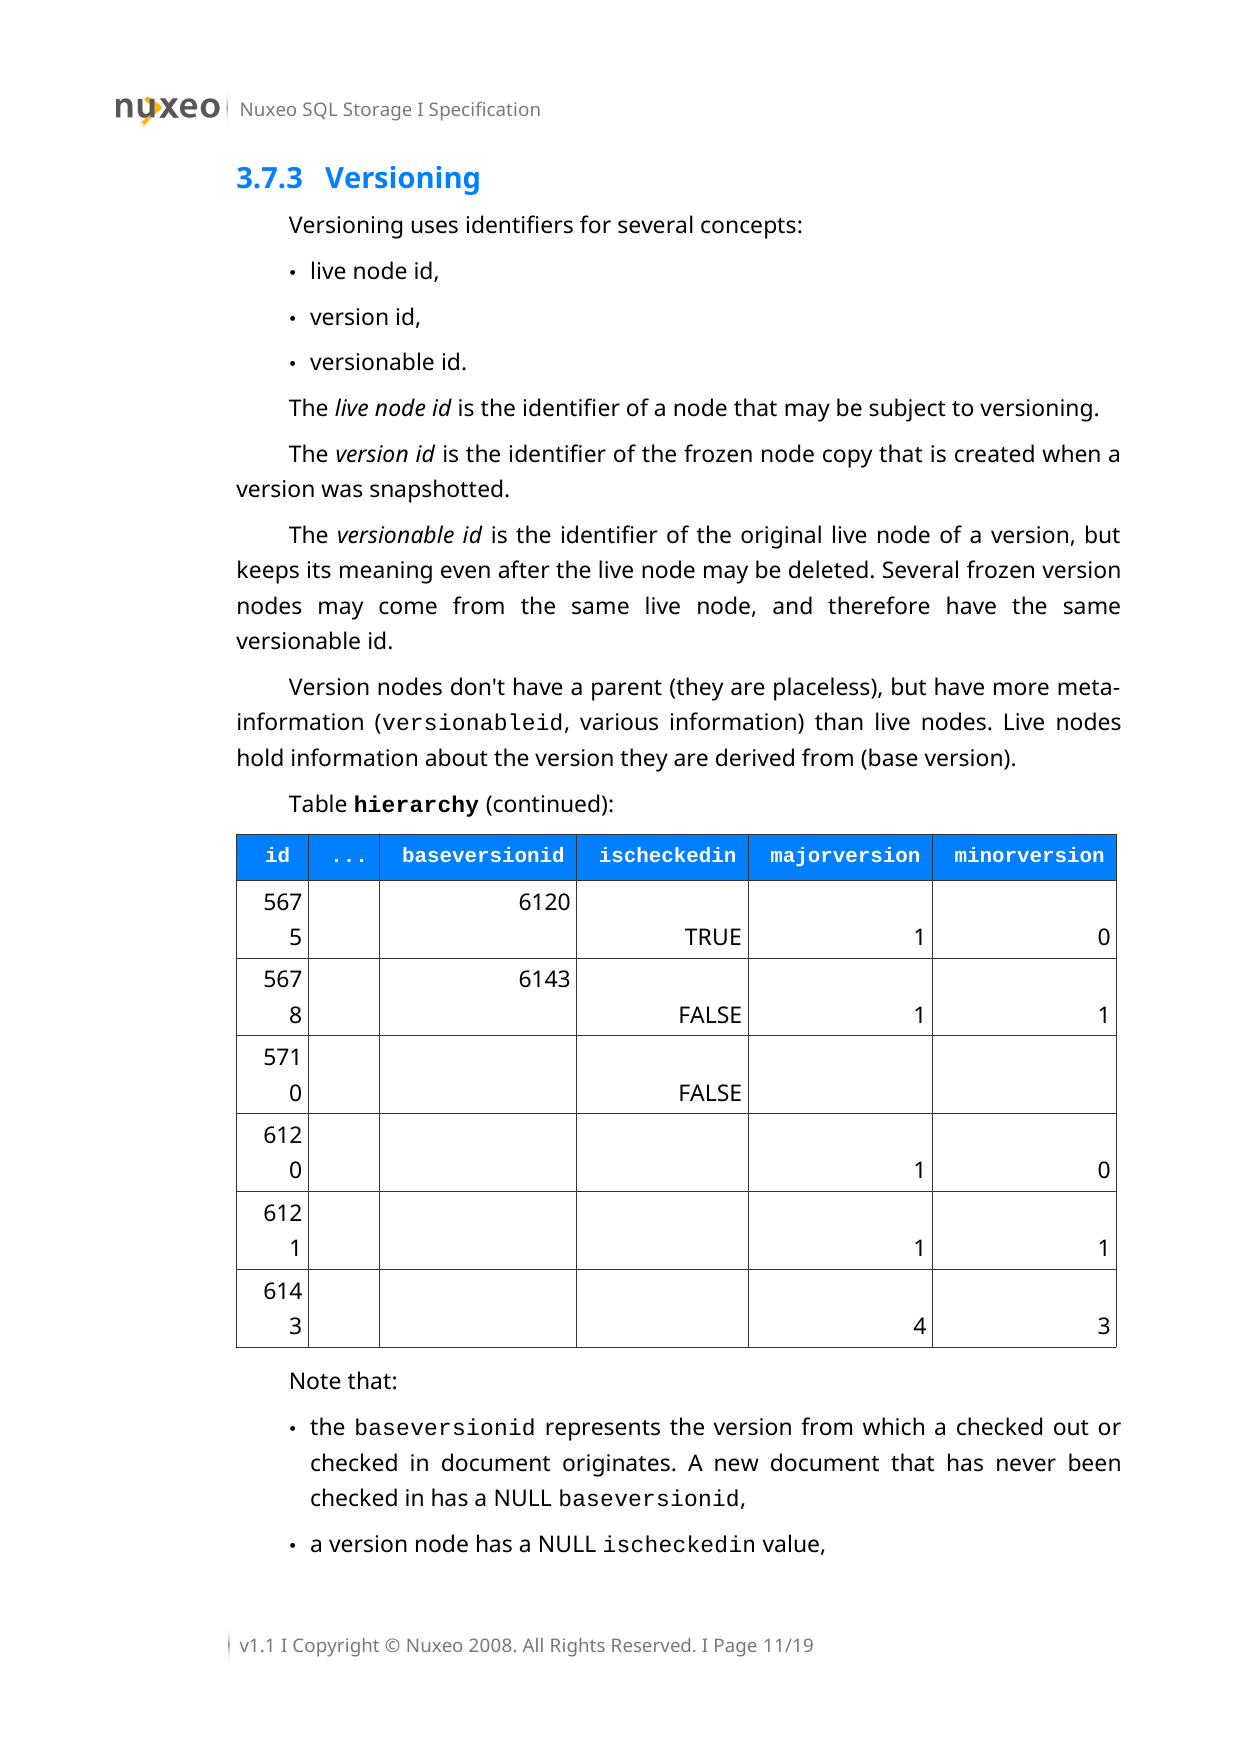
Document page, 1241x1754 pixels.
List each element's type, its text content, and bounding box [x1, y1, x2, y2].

text Table hierarchy (continued): [236, 788, 1122, 819]
table_cell 1 [749, 1192, 932, 1269]
table_header ... [309, 835, 379, 880]
table_cell 5675 [237, 881, 308, 958]
table_header ischeckedin [577, 835, 748, 880]
text Version nodes don't have a parent (they are placeless), but have more meta-information (versionableid, various information) than live nodes. Live nodes hold information about the version they are derived from (base version). [236, 671, 1122, 773]
table_cell 5678 [237, 959, 308, 1035]
subtitle Versioning [236, 158, 1122, 197]
table_header majorversion [749, 835, 932, 880]
list versionable id. [289, 346, 1122, 377]
table_cell 0 [933, 881, 1116, 958]
text The versionable id is the identifier of the original live node of a version, but keeps its meaning even after the live node may be deleted. Several frozen version nodes may come from the same live node, and therefore have the same versionable id. [236, 519, 1122, 656]
table_cell 5710 [237, 1036, 308, 1113]
table_cell [380, 1036, 576, 1113]
table_cell [380, 1192, 576, 1269]
table_cell TRUE [577, 881, 748, 958]
table_cell [933, 1036, 1116, 1113]
table_header baseversionid [380, 835, 576, 880]
table_cell 6120 [380, 881, 576, 958]
title Note that: [236, 1365, 1122, 1396]
picture [116, 88, 228, 128]
table_cell 4 [749, 1270, 932, 1347]
table_cell FALSE [577, 1036, 748, 1113]
list the baseversionid represents the version from which a checked out or checked in document originates. A new document that has never been checked in has a NULL baseversionid, [289, 1411, 1122, 1513]
table_cell 1 [749, 959, 932, 1035]
table_cell [380, 1270, 576, 1347]
list version id, [289, 301, 1122, 332]
table_cell [380, 1114, 576, 1191]
list a version node has a NULL ischeckedin value, [289, 1528, 1122, 1560]
table_cell [577, 1270, 748, 1347]
table_cell [309, 1270, 379, 1347]
text The version id is the identifier of the frozen node copy that is created when a version was snapshotted. [236, 438, 1122, 504]
table_cell FALSE [577, 959, 748, 1035]
table_cell [749, 1036, 932, 1113]
table_cell 6143 [380, 959, 576, 1035]
table_cell [577, 1114, 748, 1191]
table_cell [309, 1036, 379, 1113]
table_cell 1 [933, 959, 1116, 1035]
table_cell 6120 [237, 1114, 308, 1191]
table_header id [237, 835, 308, 880]
text The live node id is the identifier of a node that may be subject to versioning. [236, 392, 1122, 423]
table_cell [309, 1192, 379, 1269]
table_cell 3 [933, 1270, 1116, 1347]
table_cell 1 [933, 1192, 1116, 1269]
table_cell 6143 [237, 1270, 308, 1347]
table_cell 1 [749, 881, 932, 958]
table_header minorversion [933, 835, 1116, 880]
list live node id, [289, 255, 1122, 286]
table_cell [577, 1192, 748, 1269]
table_cell 6121 [237, 1192, 308, 1269]
table_cell [309, 1114, 379, 1191]
text Versioning uses identifiers for several concepts: [236, 209, 1122, 240]
picture [213, 1624, 232, 1666]
table_cell 1 [749, 1114, 932, 1191]
table_cell [309, 959, 379, 1035]
table_cell 0 [933, 1114, 1116, 1191]
table_cell [309, 881, 379, 958]
